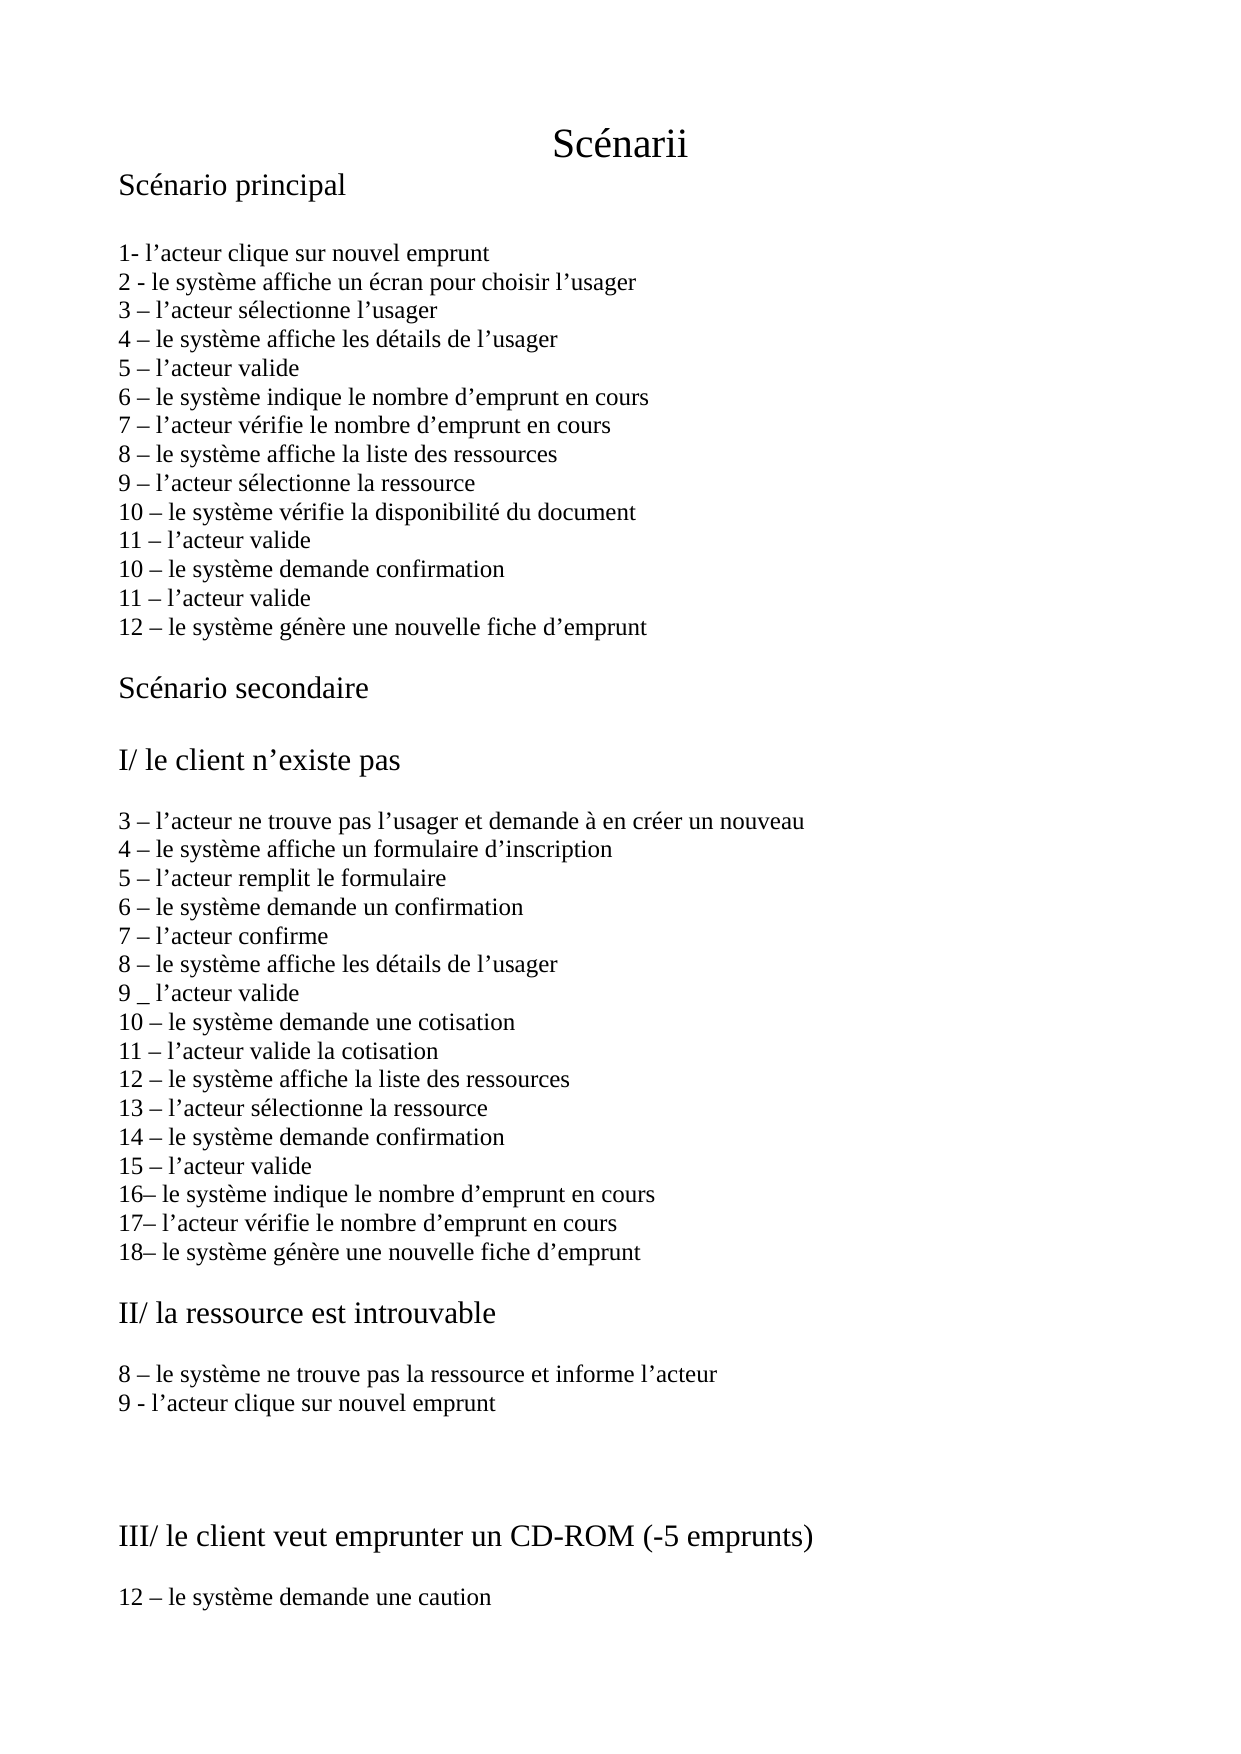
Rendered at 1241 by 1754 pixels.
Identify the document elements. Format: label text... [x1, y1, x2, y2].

text 6 – le système demande un confirmation [118, 892, 1122, 921]
text 10 – le système demande confirmation [118, 554, 1122, 583]
text 15 – l’acteur valide [118, 1151, 1122, 1179]
text 10 – le système demande une cotisation [118, 1007, 1122, 1036]
text Scénarii [118, 118, 1122, 166]
text 7 – l’acteur vérifie le nombre d’emprunt en cours [118, 410, 1122, 439]
text 9 - l’acteur clique sur nouvel emprunt [118, 1388, 1122, 1417]
text 17– l’acteur vérifie le nombre d’emprunt en cours [118, 1208, 1122, 1237]
text 6 – le système indique le nombre d’emprunt en cours [118, 382, 1122, 410]
text 5 – l’acteur remplit le formulaire [118, 863, 1122, 892]
text 3 – l’acteur ne trouve pas l’usager et demande à en créer un nouveau [118, 806, 1122, 834]
text 9 – l’acteur sélectionne la ressource [118, 468, 1122, 497]
text 12 – le système génère une nouvelle fiche d’emprunt [118, 612, 1122, 640]
text 8 – le système ne trouve pas la ressource et informe l’acteur [118, 1359, 1122, 1388]
text III/ le client veut emprunter un CD-ROM (-5 emprunts) [118, 1517, 1122, 1553]
text 12 – le système demande une caution [118, 1582, 1122, 1611]
text 4 – le système affiche les détails de l’usager [118, 324, 1122, 353]
text 16– le système indique le nombre d’emprunt en cours [118, 1179, 1122, 1208]
text 12 – le système affiche la liste des ressources [118, 1064, 1122, 1093]
text 7 – l’acteur confirme [118, 921, 1122, 949]
text 2 - le système affiche un écran pour choisir l’usager [118, 267, 1122, 295]
text 10 – le système vérifie la disponibilité du document [118, 497, 1122, 525]
text 13 – l’acteur sélectionne la ressource [118, 1093, 1122, 1122]
text 3 – l’acteur sélectionne l’usager [118, 295, 1122, 324]
text 1- l’acteur clique sur nouvel emprunt [118, 238, 1122, 267]
text 11 – l’acteur valide [118, 583, 1122, 612]
text 5 – l’acteur valide [118, 353, 1122, 382]
text 9 _ l’acteur valide [118, 978, 1122, 1007]
text I/ le client n’existe pas [118, 741, 1122, 777]
text 14 – le système demande confirmation [118, 1122, 1122, 1151]
text 8 – le système affiche la liste des ressources [118, 439, 1122, 468]
text 18– le système génère une nouvelle fiche d’emprunt [118, 1237, 1122, 1266]
text Scénario secondaire [118, 669, 1122, 705]
text II/ la ressource est introuvable [118, 1294, 1122, 1330]
text 4 – le système affiche un formulaire d’inscription [118, 834, 1122, 863]
text 11 – l’acteur valide [118, 525, 1122, 554]
text 11 – l’acteur valide la cotisation [118, 1036, 1122, 1064]
text 8 – le système affiche les détails de l’usager [118, 949, 1122, 978]
text Scénario principal [118, 166, 1122, 202]
